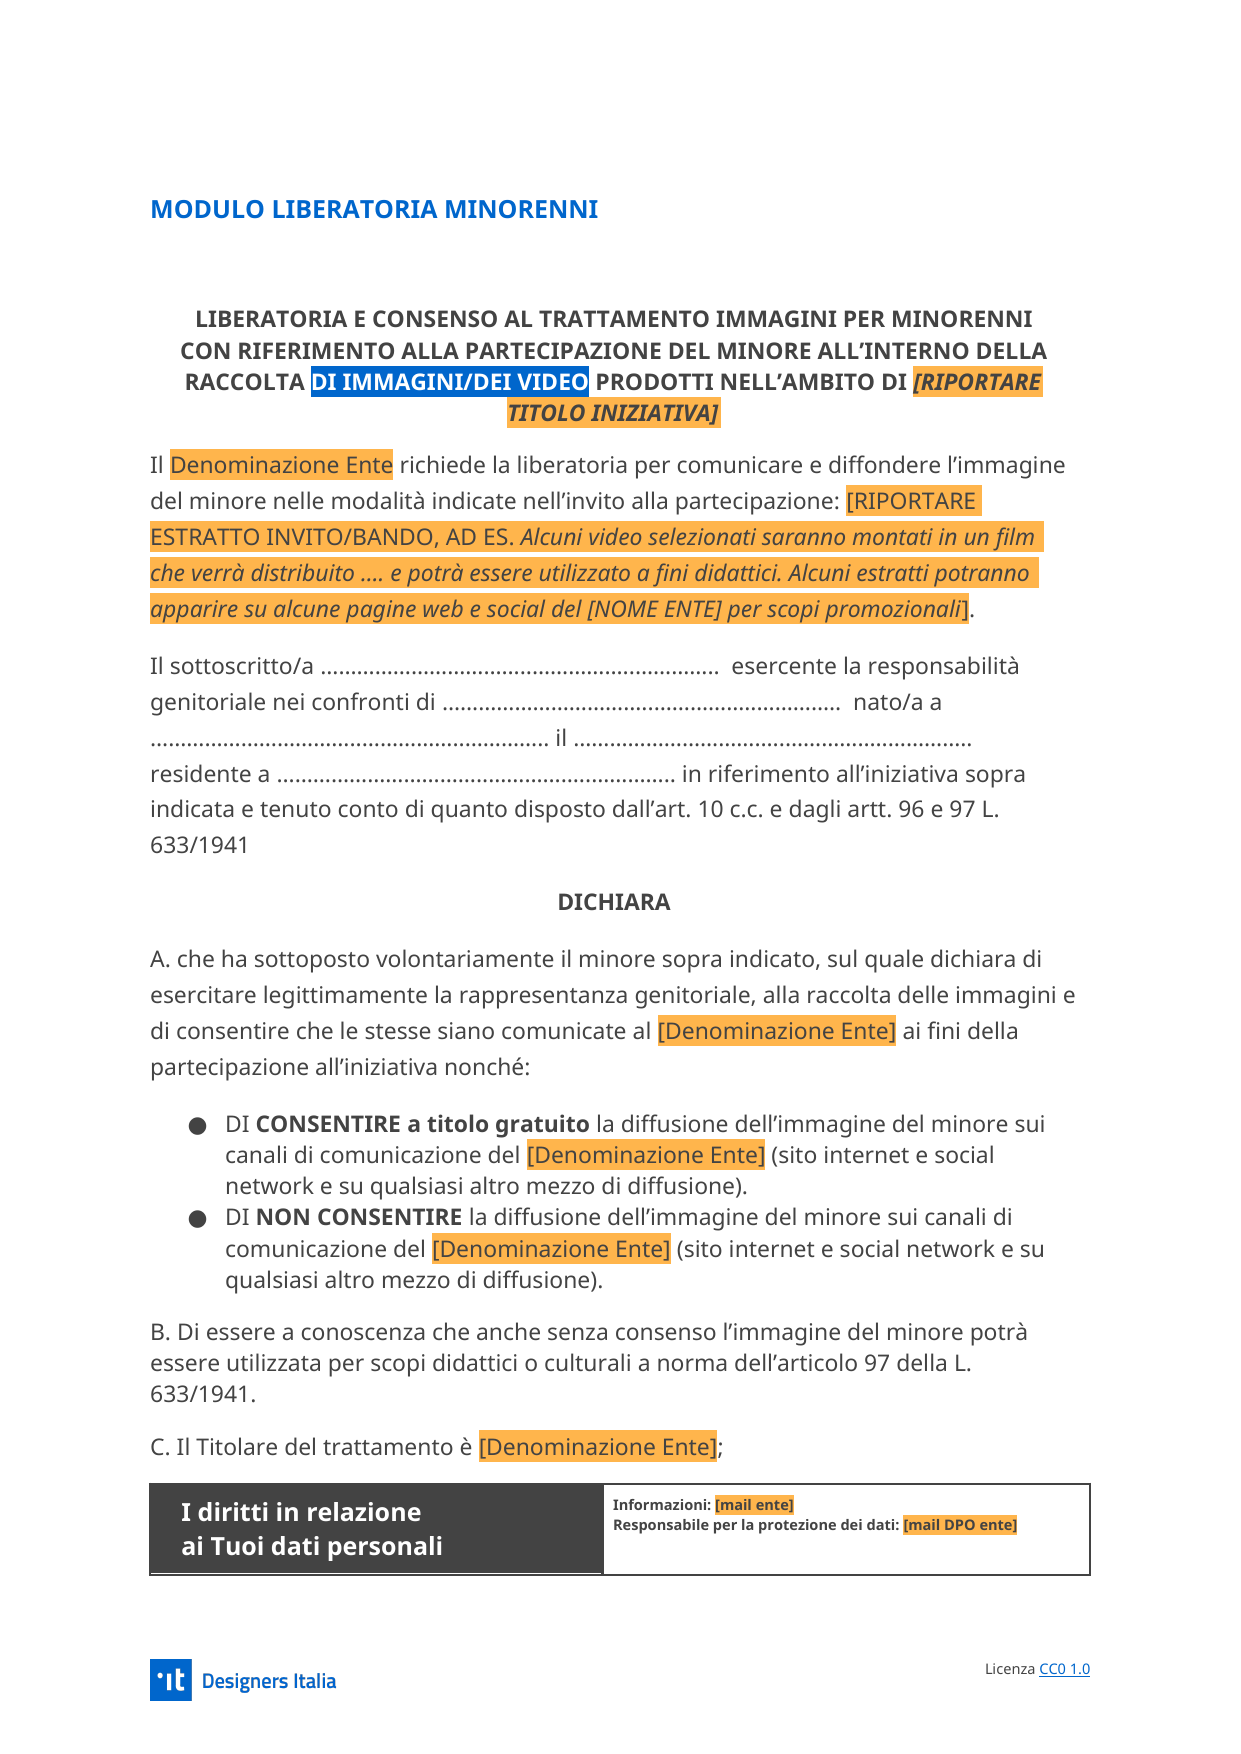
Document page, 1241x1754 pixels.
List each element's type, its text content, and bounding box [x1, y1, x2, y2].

text C. Il Titolare del trattamento è [Denominazione Ente]; [150, 1430, 718, 1462]
text LIBERATORIA E CONSENSO AL TRATTAMENTO IMMAGINI PER MINORENNI CON RIFERIMENTO ALLA PARTECIPAZIONE DEL MINORE ALL’INTERNO DELLA RACCOLTA DI IMMAGINI/DEI VIDEO PRODOTTI NELL’AMBITO DI [RIPORTARE TITOLO INIZIATIVA] [150, 303, 1078, 428]
text B. Di essere a conoscenza che anche senza consenso l’immagine del minore potrà essere utilizzata per scopi didattici o culturali a norma dell’articolo 97 della L. 633/1941. [150, 1316, 1078, 1409]
table_header Informazioni: [mail ente] Responsabile per la protezione dei dati: [mail DPO ente] [604, 1485, 1089, 1573]
text A. che ha sottoposto volontariamente il minore sopra indicato, sul quale dichiara di esercitare legittimamente la rappresentanza genitoriale, alla raccolta delle immagini e di consentire che le stesse siano comunicate al [Denominazione Ente] ai fini della partecipazione all’iniziativa nonché: [150, 943, 1078, 1082]
text C. Il Titolare del trattamento è [Denominazione Ente]; [723, 1430, 1078, 1462]
table_header I diritti in relazione ai Tuoi dati personali [151, 1485, 601, 1573]
list DI NON CONSENTIRE la diffusione dell’immagine del minore sui canali di comunicazione del [Denominazione Ente] (sito internet e social network e su qualsiasi altro mezzo di diffusione). [187, 1201, 1078, 1295]
list DI CONSENTIRE a titolo gratuito la diffusione dell’immagine del minore sui canali di comunicazione del [Denominazione Ente] (sito internet e social network e su qualsiasi altro mezzo di diffusione). [187, 1107, 1078, 1201]
text Il Denominazione Ente richiede la liberatoria per comunicare e diffondere l’immagine del minore nelle modalità indicate nell’invito alla partecipazione: [RIPORTARE ESTRATTO INVITO/BANDO, AD ES. Alcuni video selezionati saranno montati in un film che verrà distribuito …. e potrà essere utilizzato a fini didattici. Alcuni estratti potranno apparire su alcune pagine web e social del [NOME ENTE] per scopi promozionali]. [150, 449, 1078, 624]
picture [150, 1659, 347, 1701]
text Il sottoscritto/a ……………………………..……………..………….. esercente la responsabilità genitoriale nei confronti di ……………………………..……………..………….. nato/a a ……………………………..……………..………….. il ……………………………..……………..………….. residente a ……………………………..……………..………….. in riferimento all’iniziativa sopra indicata e tenuto conto di quanto disposto dall’art. 10 c.c. e dagli artt. 96 e 97 L. 633/1941 [150, 650, 1078, 861]
text DICHIARA [150, 886, 1078, 917]
subtitle MODULO LIBERATORIA MINORENNI [150, 192, 1090, 226]
